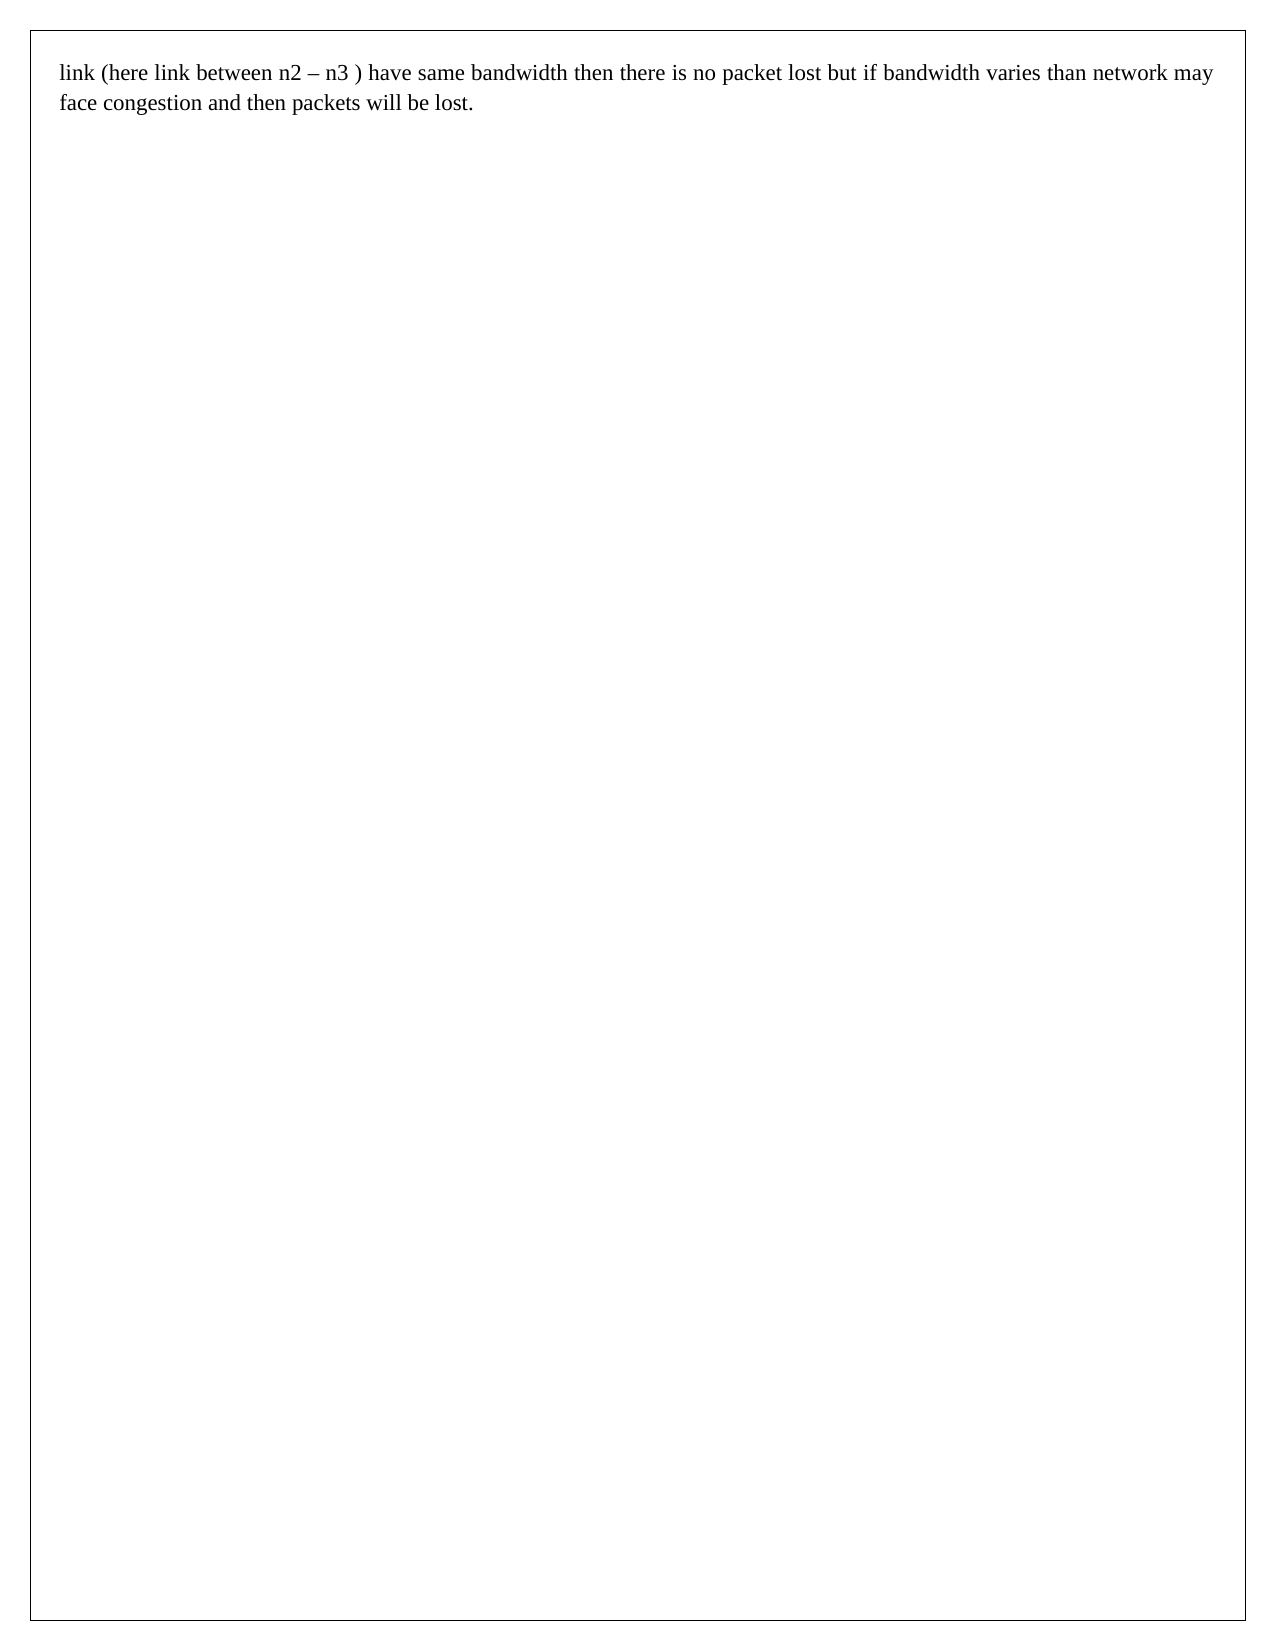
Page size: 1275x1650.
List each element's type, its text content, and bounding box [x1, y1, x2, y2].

text link (here link between n2 – n3 ) have same bandwidth then there is no packet lost but if bandwidth varies than network may face congestion and then packets will be lost. [59, 59, 1216, 116]
